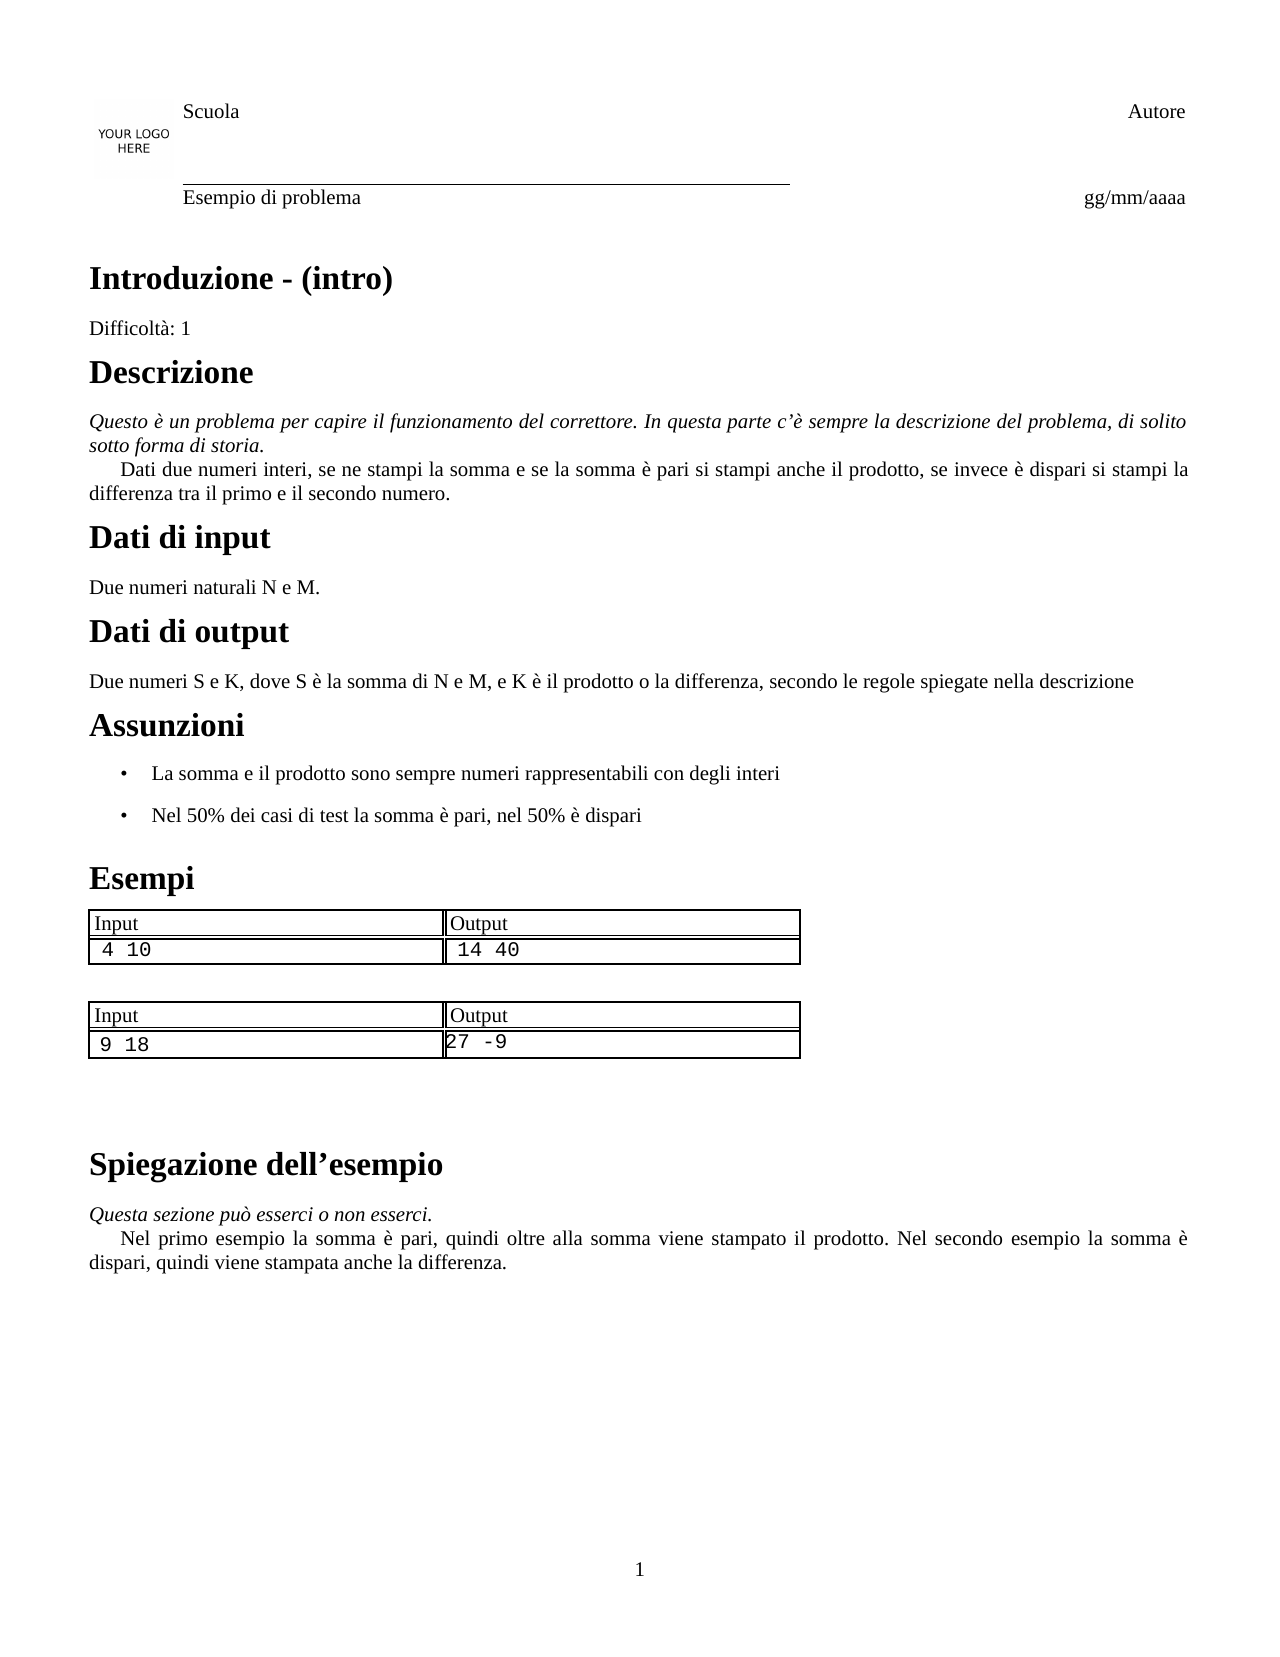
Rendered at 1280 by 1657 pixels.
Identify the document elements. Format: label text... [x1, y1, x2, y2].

table_cell 27 -9 [447, 1032, 799, 1057]
table_header Output [447, 1003, 799, 1027]
text Questo è un problema per capire il funzionamento del correttore. In questa parte c’è sempre la descrizione del problema, di solito sotto forma di storia. [89, 409, 1190, 457]
text Dati due numeri interi, se ne stampi la somma e se la somma è pari si stampi anche il prodotto, se invece è dispari si stampi la differenza tra il primo e il secondo numero. [89, 457, 1190, 505]
table_header Input [90, 911, 442, 935]
text Difficoltà: 1 [89, 315, 1190, 339]
subtitle Esempi [89, 858, 1190, 897]
subtitle Dati di input [89, 518, 1190, 556]
subtitle Spiegazione dell’esempio [89, 1144, 1190, 1183]
list • La somma e il prodotto sono sempre numeri rappresentabili con degli interi [120, 761, 1190, 785]
table_cell 14 40 [447, 940, 799, 963]
subtitle Dati di output [89, 611, 1190, 650]
table_header Input [90, 1003, 442, 1027]
text Due numeri S e K, dove S è la somma di N e M, e K è il prodotto o la differenza, secondo le regole spiegate nella descrizione [89, 668, 1190, 693]
subtitle Assunzioni [89, 705, 1190, 743]
subtitle Introduzione - (intro) [89, 258, 1190, 297]
picture [94, 99, 174, 179]
text Due numeri naturali N e M. [89, 575, 1190, 599]
table_cell 9 18 [90, 1032, 442, 1057]
text Questa sezione può esserci o non esserci. [89, 1201, 1190, 1226]
list • Nel 50% dei casi di test la somma è pari, nel 50% è dispari [120, 803, 1190, 827]
subtitle Descrizione [89, 352, 1190, 390]
text Nel primo esempio la somma è pari, quindi oltre alla somma viene stampato il prodotto. Nel secondo esempio la somma è dispari, quindi viene stampata anche la differenza. [89, 1226, 1190, 1274]
table_header Output [447, 911, 799, 935]
table_cell 4 10 [90, 940, 442, 963]
